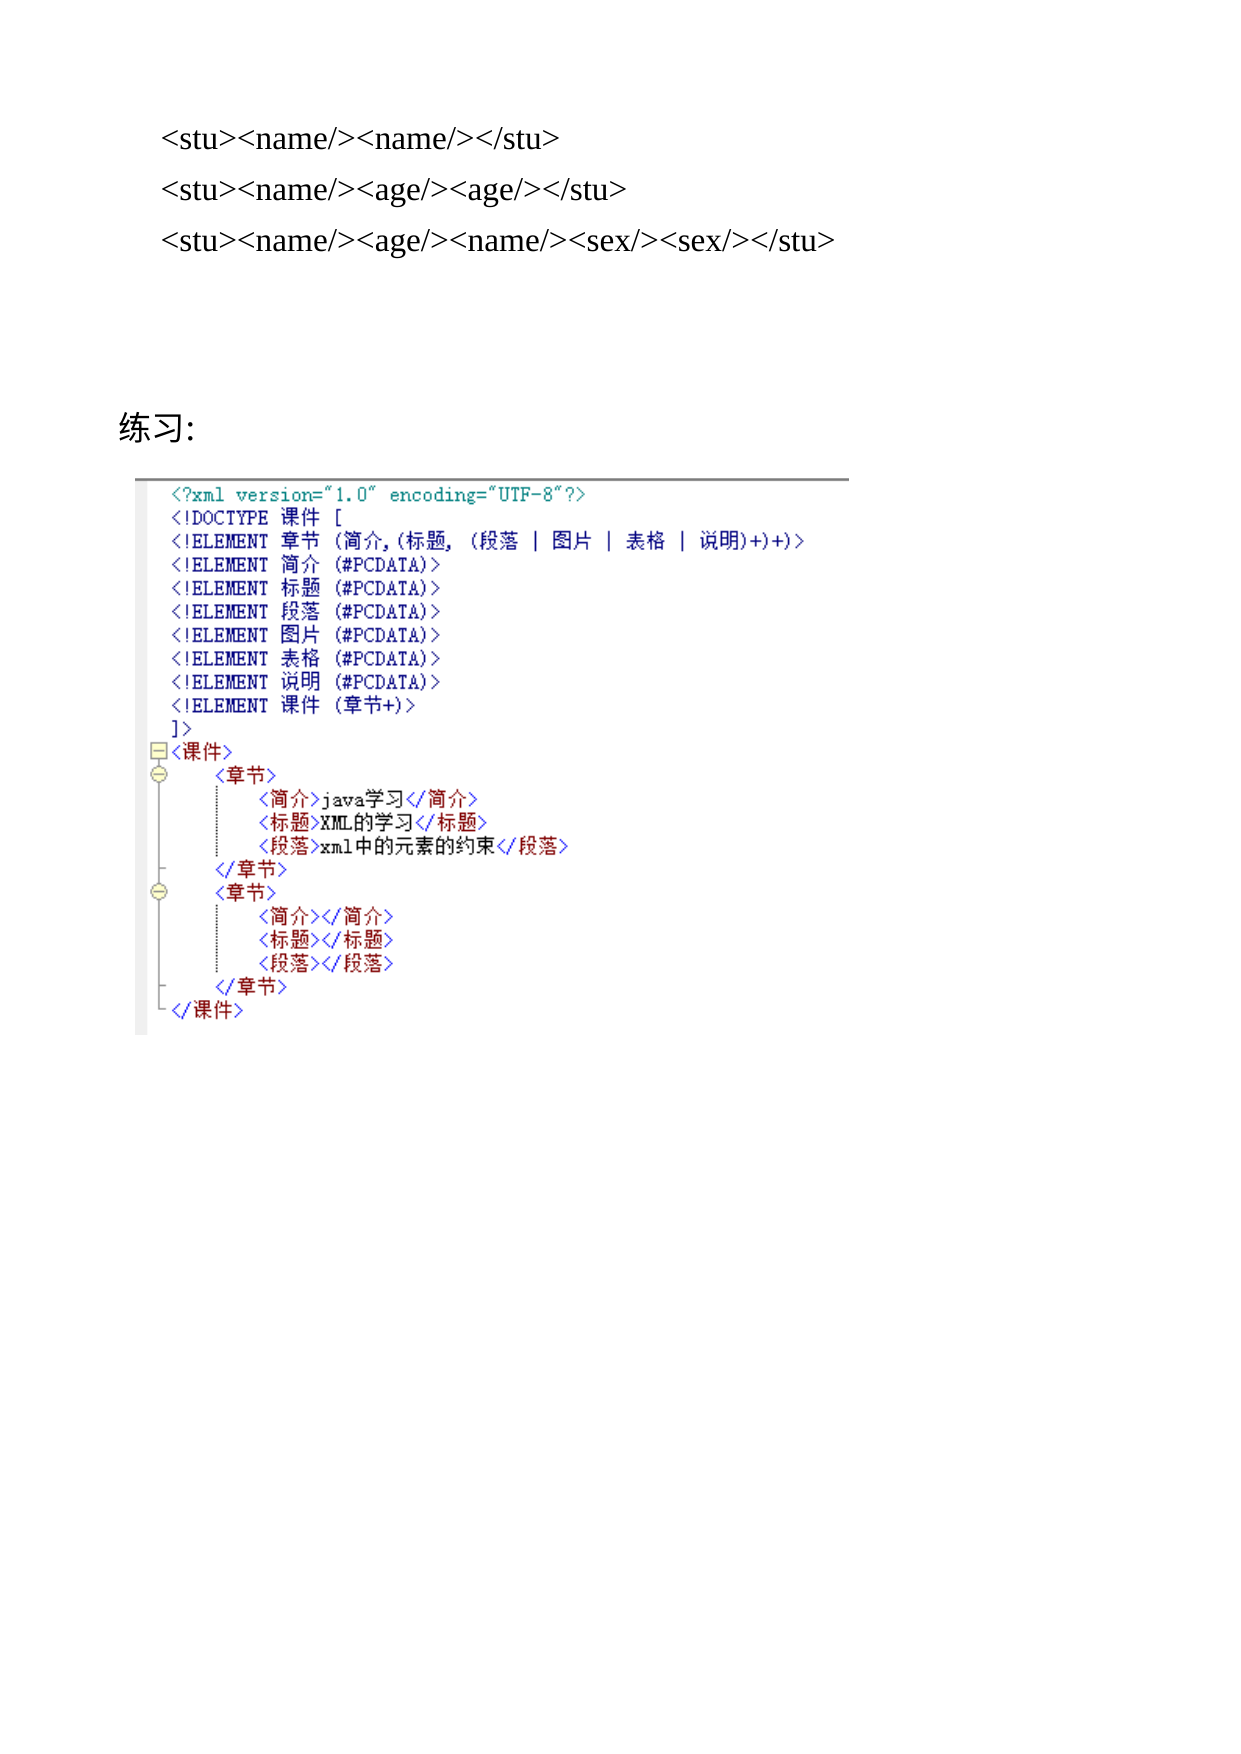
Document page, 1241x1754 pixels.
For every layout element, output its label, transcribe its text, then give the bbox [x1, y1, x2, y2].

picture [135, 478, 849, 1035]
text <stu><name/><name/></stu> [118, 118, 1122, 156]
text <stu><name/><age/><age/></stu> [118, 169, 1122, 207]
text 练习: [118, 402, 1122, 450]
text <stu><name/><age/><name/><sex/><sex/></stu> [118, 220, 1122, 258]
